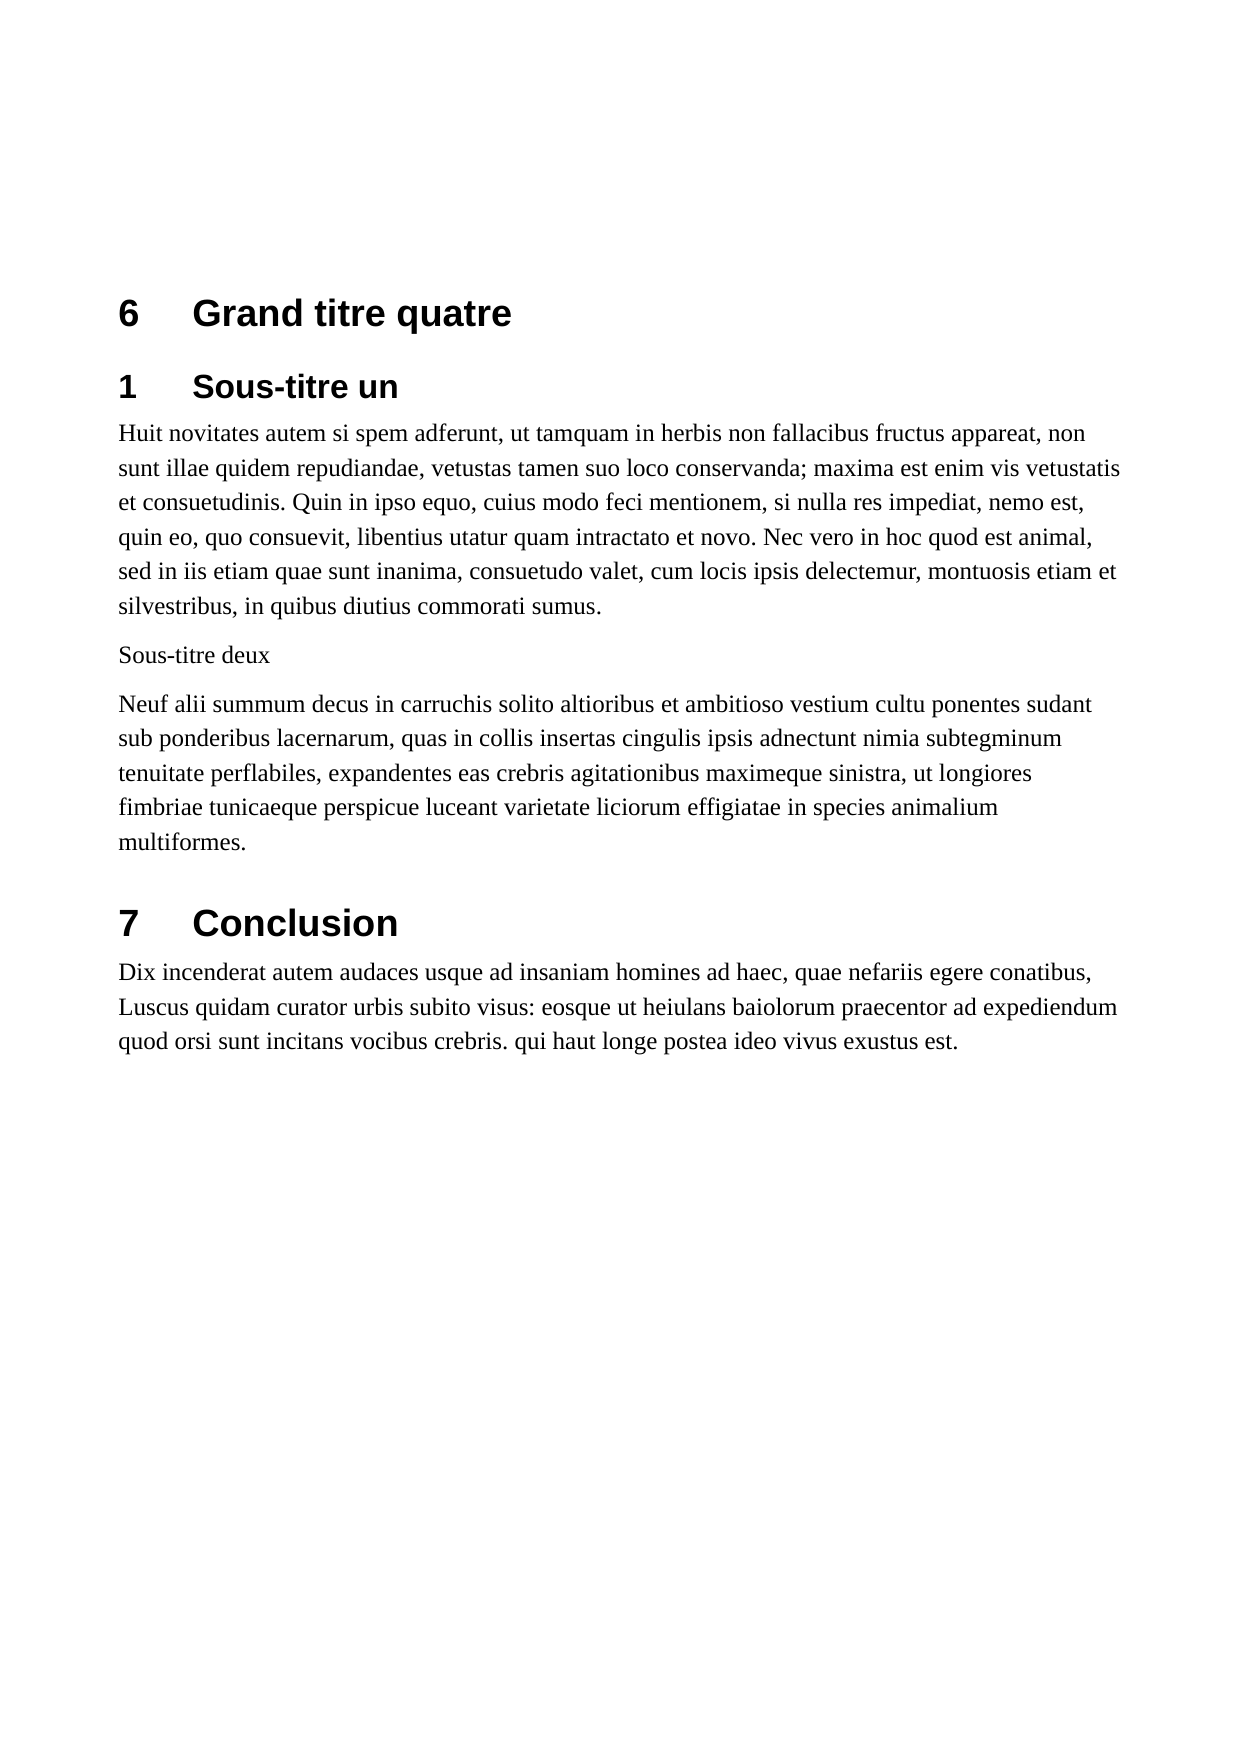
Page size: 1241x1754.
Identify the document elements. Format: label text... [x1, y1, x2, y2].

text Neuf alii summum decus in carruchis solito altioribus et ambitioso vestium cultu ponentes sudant sub ponderibus lacernarum, quas in collis insertas cingulis ipsis adnectunt nimia subtegminum tenuitate perflabiles, expandentes eas crebris agitationibus maximeque sinistra, ut longiores fimbriae tunicaeque perspicue luceant varietate liciorum effigiatae in species animalium multiformes. [118, 689, 1122, 856]
subtitle Conclusion [118, 901, 1122, 944]
text Huit novitates autem si spem adferunt, ut tamquam in herbis non fallacibus fructus appareat, non sunt illae quidem repudiandae, vetustas tamen suo loco conservanda; maxima est enim vis vetustatis et consuetudinis. Quin in ipso equo, cuius modo feci mentionem, si nulla res impediat, nemo est, quin eo, quo consuevit, libentius utatur quam intractato et novo. Nec vero in hoc quod est animal, sed in iis etiam quae sunt inanima, consuetudo valet, cum locis ipsis delectemur, montuosis etiam et silvestribus, in quibus diutius commorati sumus. [118, 418, 1122, 619]
text Sous-titre deux [118, 640, 1122, 669]
text Dix incenderat autem audaces usque ad insaniam homines ad haec, quae nefariis egere conatibus, Luscus quidam curator urbis subito visus: eosque ut heiulans baiolorum praecentor ad expediendum quod orsi sunt incitans vocibus crebris. qui haut longe postea ideo vivus exustus est. [118, 957, 1122, 1055]
subtitle Sous-titre un [118, 367, 1122, 406]
subtitle Grand titre quatre [118, 290, 1122, 334]
